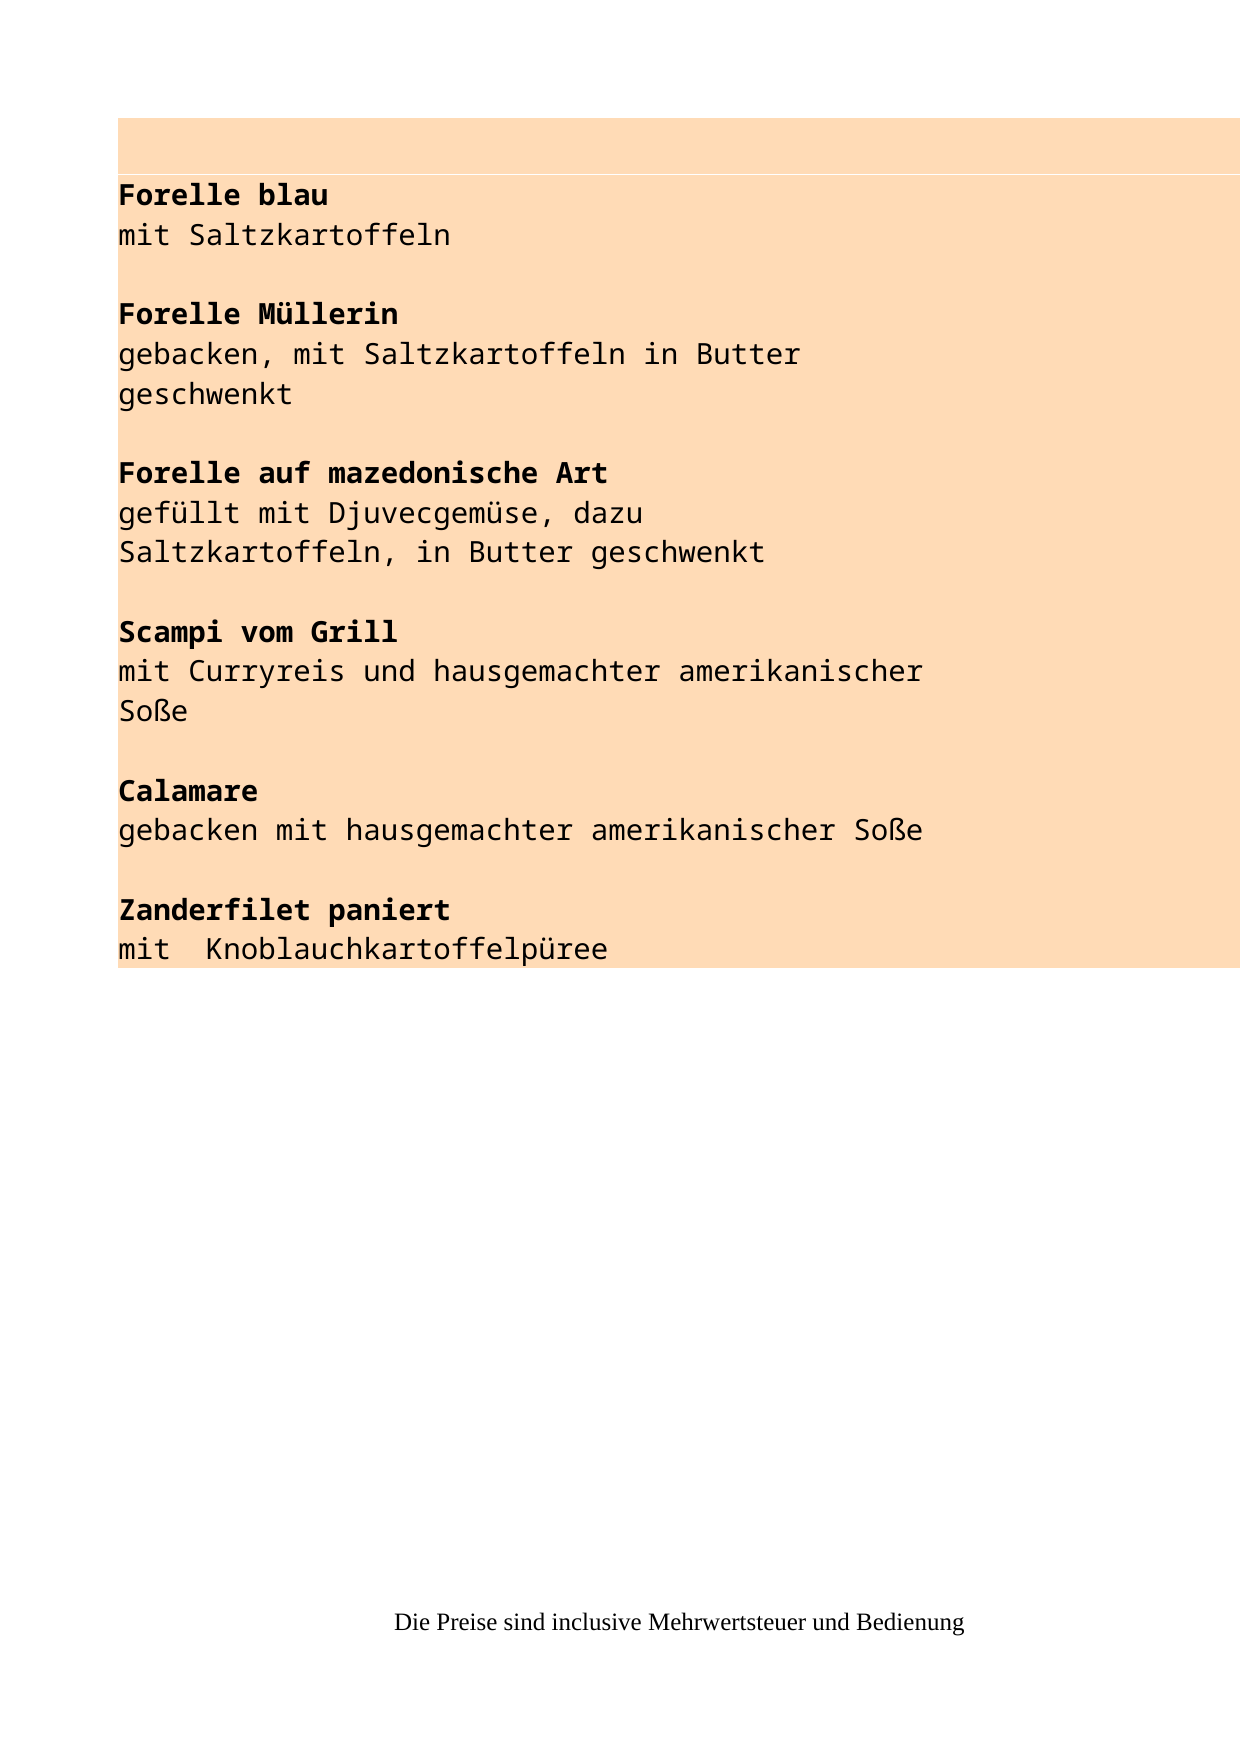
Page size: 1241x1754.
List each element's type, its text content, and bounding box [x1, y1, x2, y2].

table_cell Forelle blau mit Saltzkartoffeln [118, 175, 924, 254]
table_cell [924, 254, 1240, 413]
table_cell [924, 175, 1240, 254]
table_cell [924, 571, 1240, 730]
table_cell Calamare gebacken mit hausgemachter amerikanischer Soße [118, 730, 924, 849]
table_cell Scampi vom Grill mit Curryreis und hausgemachter amerikanischer Soße [118, 571, 924, 730]
table_cell Zanderfilet paniert mit Knoblauchkartoffelpüree [118, 849, 924, 968]
table_cell [924, 849, 1240, 968]
table_cell [924, 413, 1240, 571]
table_cell Forelle auf mazedonische Art gefüllt mit Djuvecgemüse, dazu Saltzkartoffeln, in Butter geschwenkt [118, 413, 924, 571]
table_cell [924, 730, 1240, 849]
table_cell Forelle Müllerin gebacken, mit Saltzkartoffeln in Butter geschwenkt [118, 254, 924, 413]
table_cell [118, 118, 924, 174]
table_cell [924, 118, 1240, 174]
